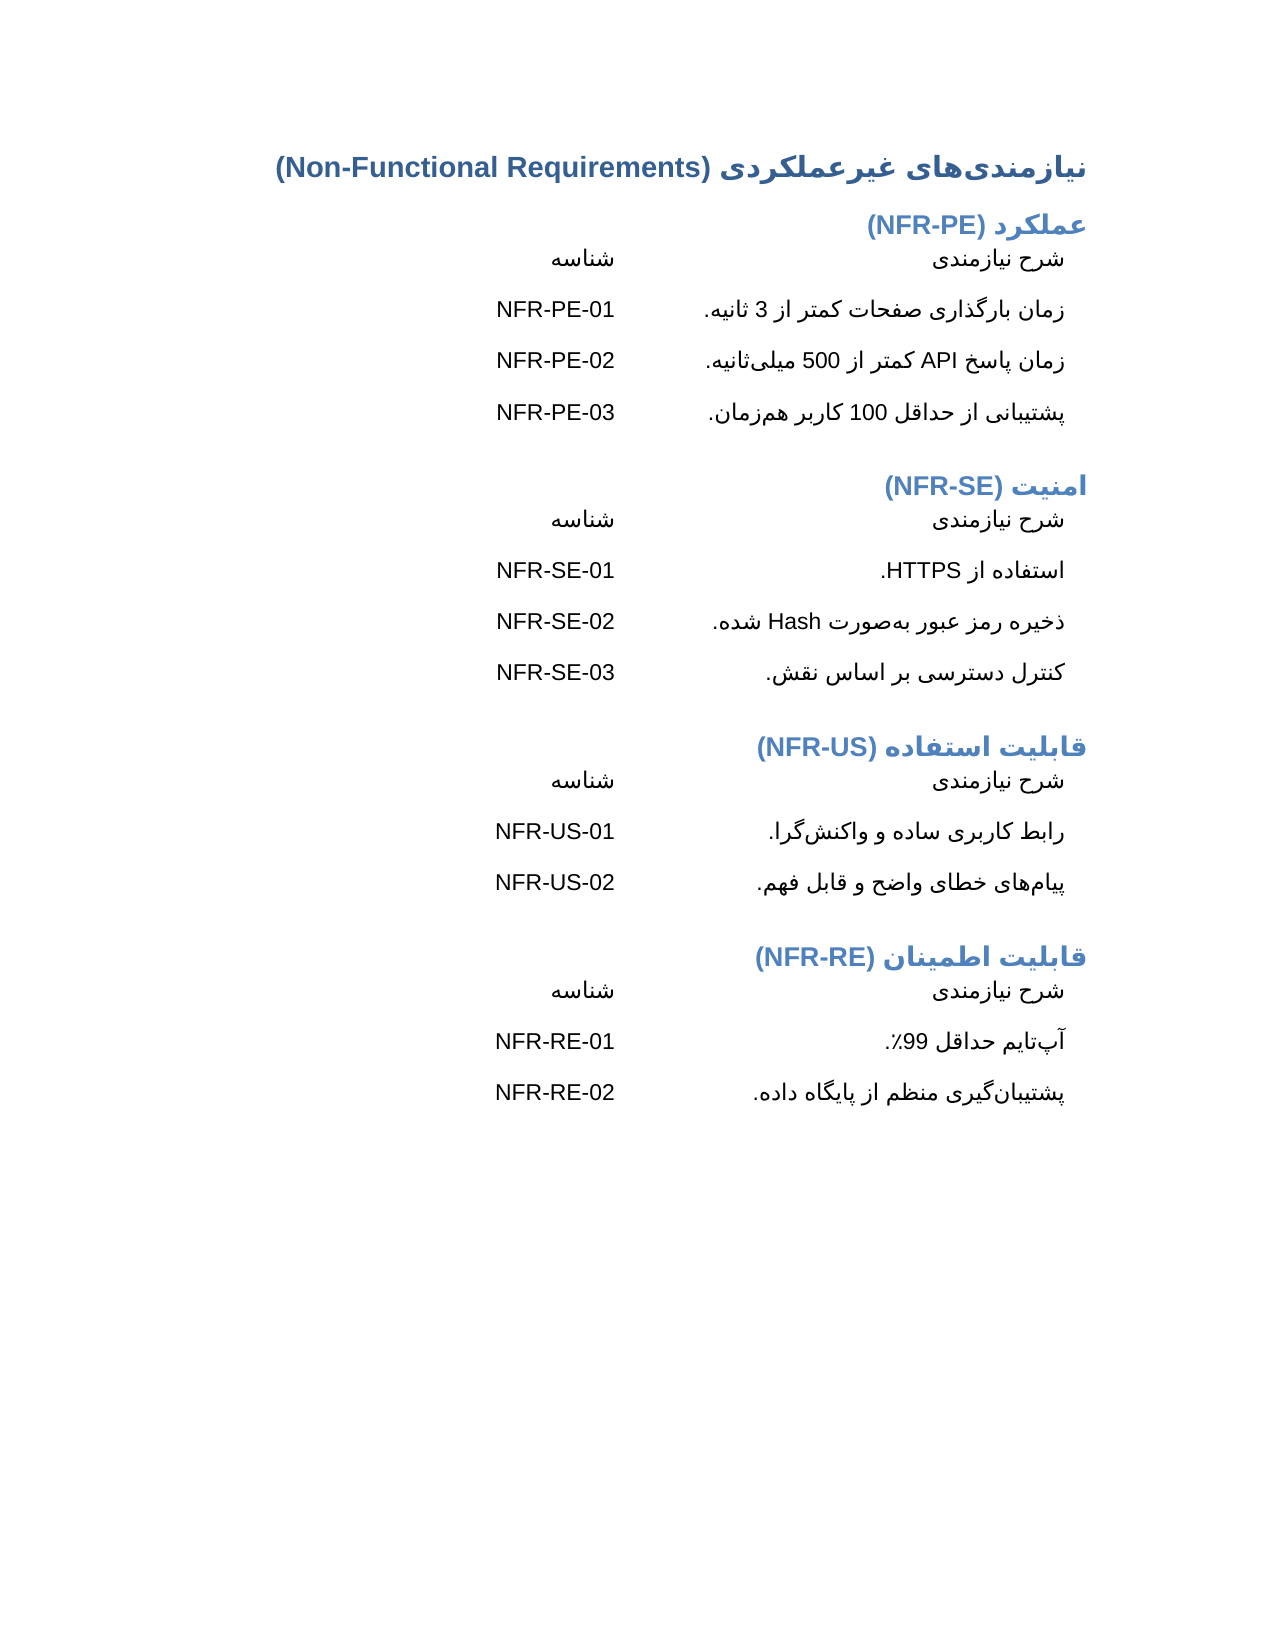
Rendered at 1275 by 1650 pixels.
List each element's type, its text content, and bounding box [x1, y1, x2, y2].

table_cell NFR-PE-03 [176, 399, 626, 449]
subtitle امنیت (NFR-SE) [187, 470, 1087, 502]
table_cell NFR-RE-02 [176, 1079, 626, 1130]
table_cell ذخیره رمز عبور به‌صورت Hash شده. [626, 608, 1076, 659]
table_header شناسه [176, 977, 626, 1028]
table_cell زمان پاسخ API کمتر از 500 میلی‌ثانیه. [626, 348, 1076, 398]
table_cell NFR-SE-02 [176, 608, 626, 659]
table_cell کنترل دسترسی بر اساس نقش. [626, 659, 1076, 710]
table_cell رابط کاربری ساده و واکنش‌گرا. [626, 818, 1076, 869]
subtitle قابلیت استفاده (NFR-US) [187, 731, 1087, 762]
subtitle نیازمندی‌های غیرعملکردی (Non-Functional Requirements) [187, 150, 1087, 183]
table_header شرح نیازمندی [626, 506, 1076, 557]
table_cell پشتیبانی از حداقل 100 کاربر هم‌زمان. [626, 399, 1076, 449]
table_cell NFR-RE-01 [176, 1028, 626, 1079]
table_header شناسه [176, 506, 626, 557]
table_header شرح نیازمندی [626, 767, 1076, 818]
table_cell پشتیبان‌گیری منظم از پایگاه داده. [626, 1079, 1076, 1130]
table_cell NFR-PE-01 [176, 296, 626, 347]
table_cell NFR-US-01 [176, 818, 626, 869]
table_cell آپ‌تایم حداقل 99٪. [626, 1028, 1076, 1079]
table_cell NFR-SE-03 [176, 659, 626, 710]
table_header شناسه [176, 245, 626, 296]
table_cell زمان بارگذاری صفحات کمتر از 3 ثانیه. [626, 296, 1076, 347]
table_header شرح نیازمندی [626, 977, 1076, 1028]
table_cell پیام‌های خطای واضح و قابل فهم. [626, 869, 1076, 920]
table_header شرح نیازمندی [626, 245, 1076, 296]
table_header شناسه [176, 767, 626, 818]
table_cell NFR-PE-02 [176, 348, 626, 398]
table_cell NFR-US-02 [176, 869, 626, 920]
table_cell استفاده از HTTPS. [626, 557, 1076, 608]
subtitle قابلیت اطمینان (NFR-RE) [187, 941, 1087, 972]
table_cell NFR-SE-01 [176, 557, 626, 608]
subtitle عملکرد (NFR-PE) [187, 209, 1087, 241]
